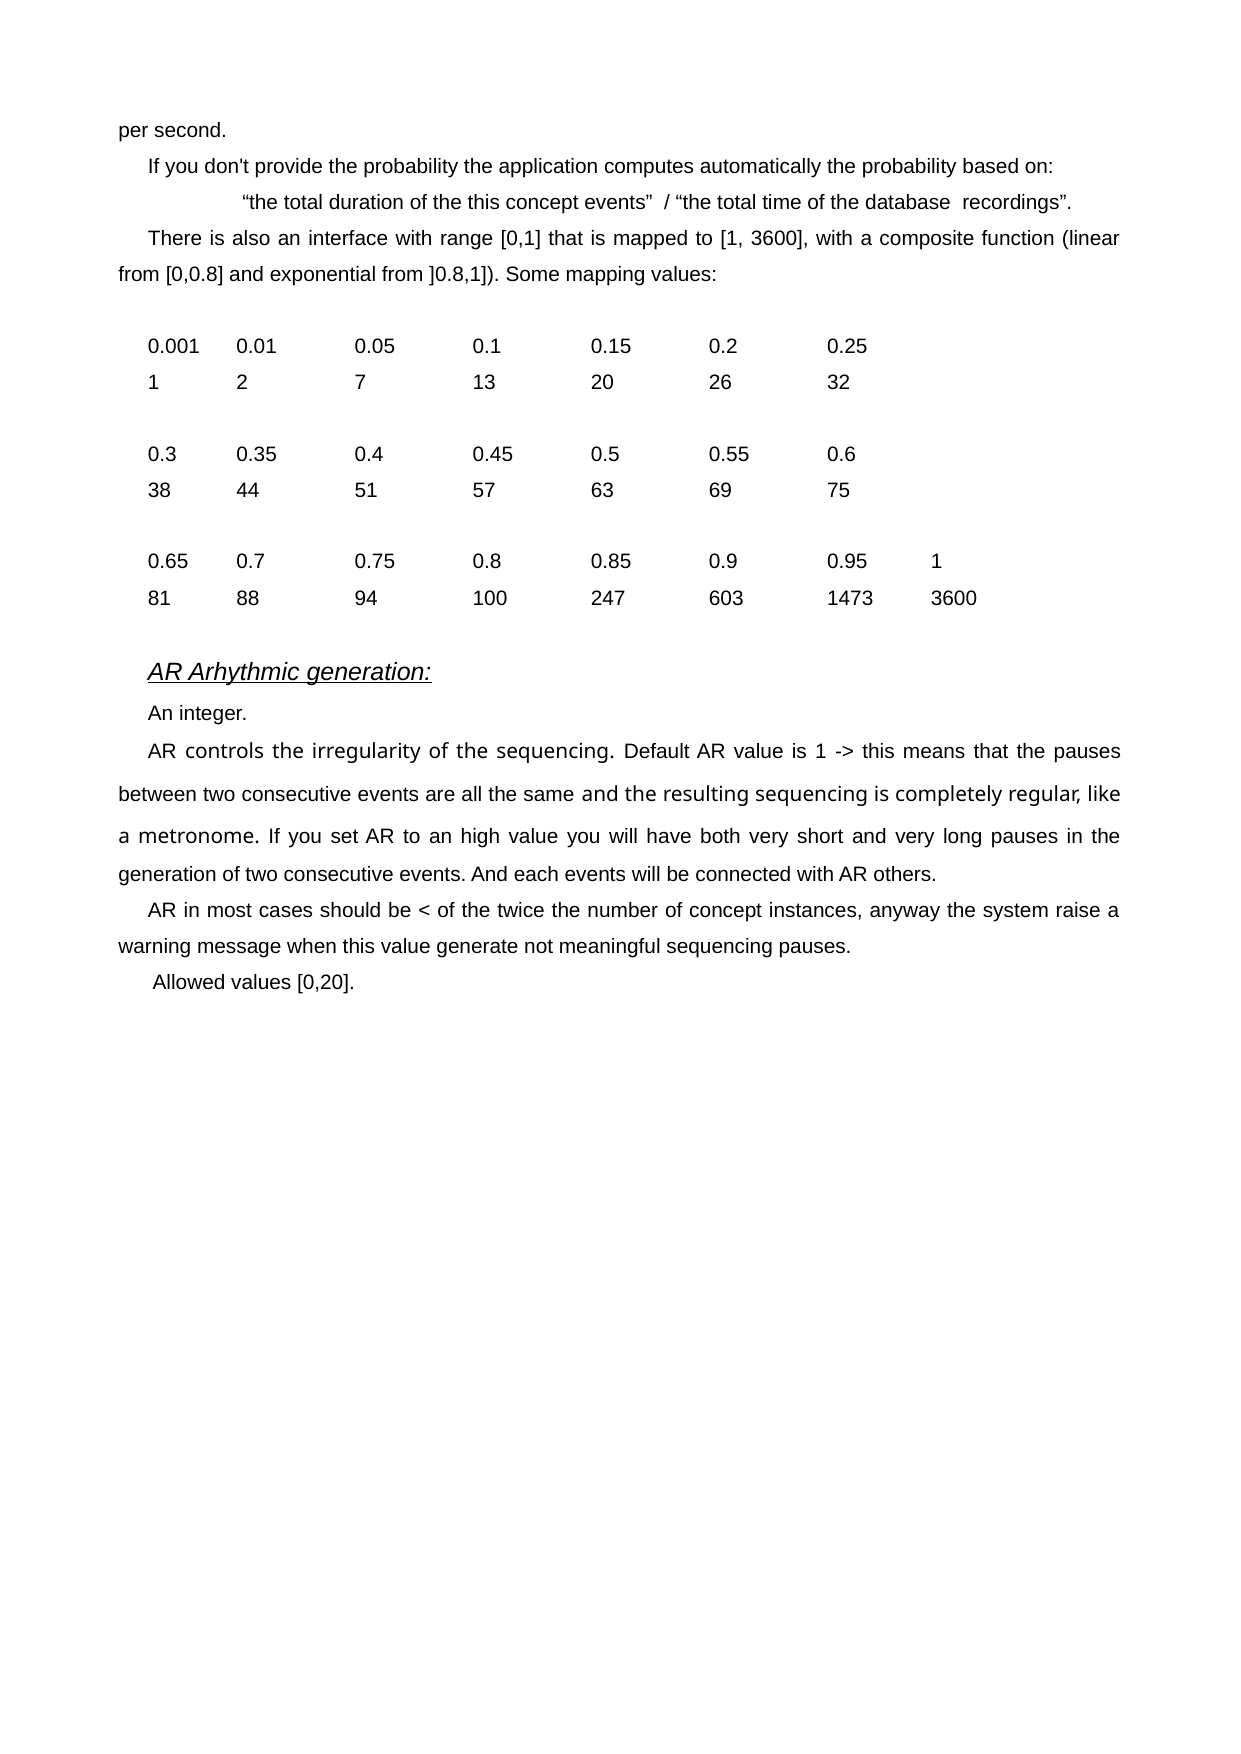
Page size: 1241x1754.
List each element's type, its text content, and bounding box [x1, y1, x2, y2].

text 81 88 94 100 247 603 1473 3600 [118, 585, 1122, 609]
text There is also an interface with range [0,1] that is mapped to [1, 3600], with a composite function (linear from [0,0.8] and exponential from ]0.8,1]). Some mapping values: [118, 226, 1122, 286]
text 1 2 7 13 20 26 32 [118, 370, 1122, 394]
text AR in most cases should be < of the twice the number of concept instances, anyway the system raise a warning message when this value generate not meaningful sequencing pauses. [118, 898, 1122, 958]
text If you don't provide the probability the application computes automatically the probability based on: [118, 154, 1122, 178]
text AR Arhythmic generation: [118, 657, 1122, 686]
text 38 44 51 57 63 69 75 [118, 477, 1122, 501]
text “the total duration of the this concept events” / “the total time of the database recordings”. [118, 190, 1122, 214]
text AR controls the irregularity of the sequencing. Default AR value is 1 -> this means that the pauses between two consecutive events are all the same and the resulting sequencing is completely regular, like a metronome. If you set AR to an high value you will have both very short and very long pauses in the generation of two consecutive events. And each events will be connected with AR others. [118, 736, 1122, 886]
text 0.001 0.01 0.05 0.1 0.15 0.2 0.25 [118, 334, 1122, 358]
text Allowed values [0,20]. [118, 970, 1122, 994]
text per second. [118, 118, 1122, 142]
text 0.65 0.7 0.75 0.8 0.85 0.9 0.95 1 [118, 549, 1122, 573]
text 0.3 0.35 0.4 0.45 0.5 0.55 0.6 [118, 442, 1122, 466]
text An integer. [118, 700, 1122, 724]
